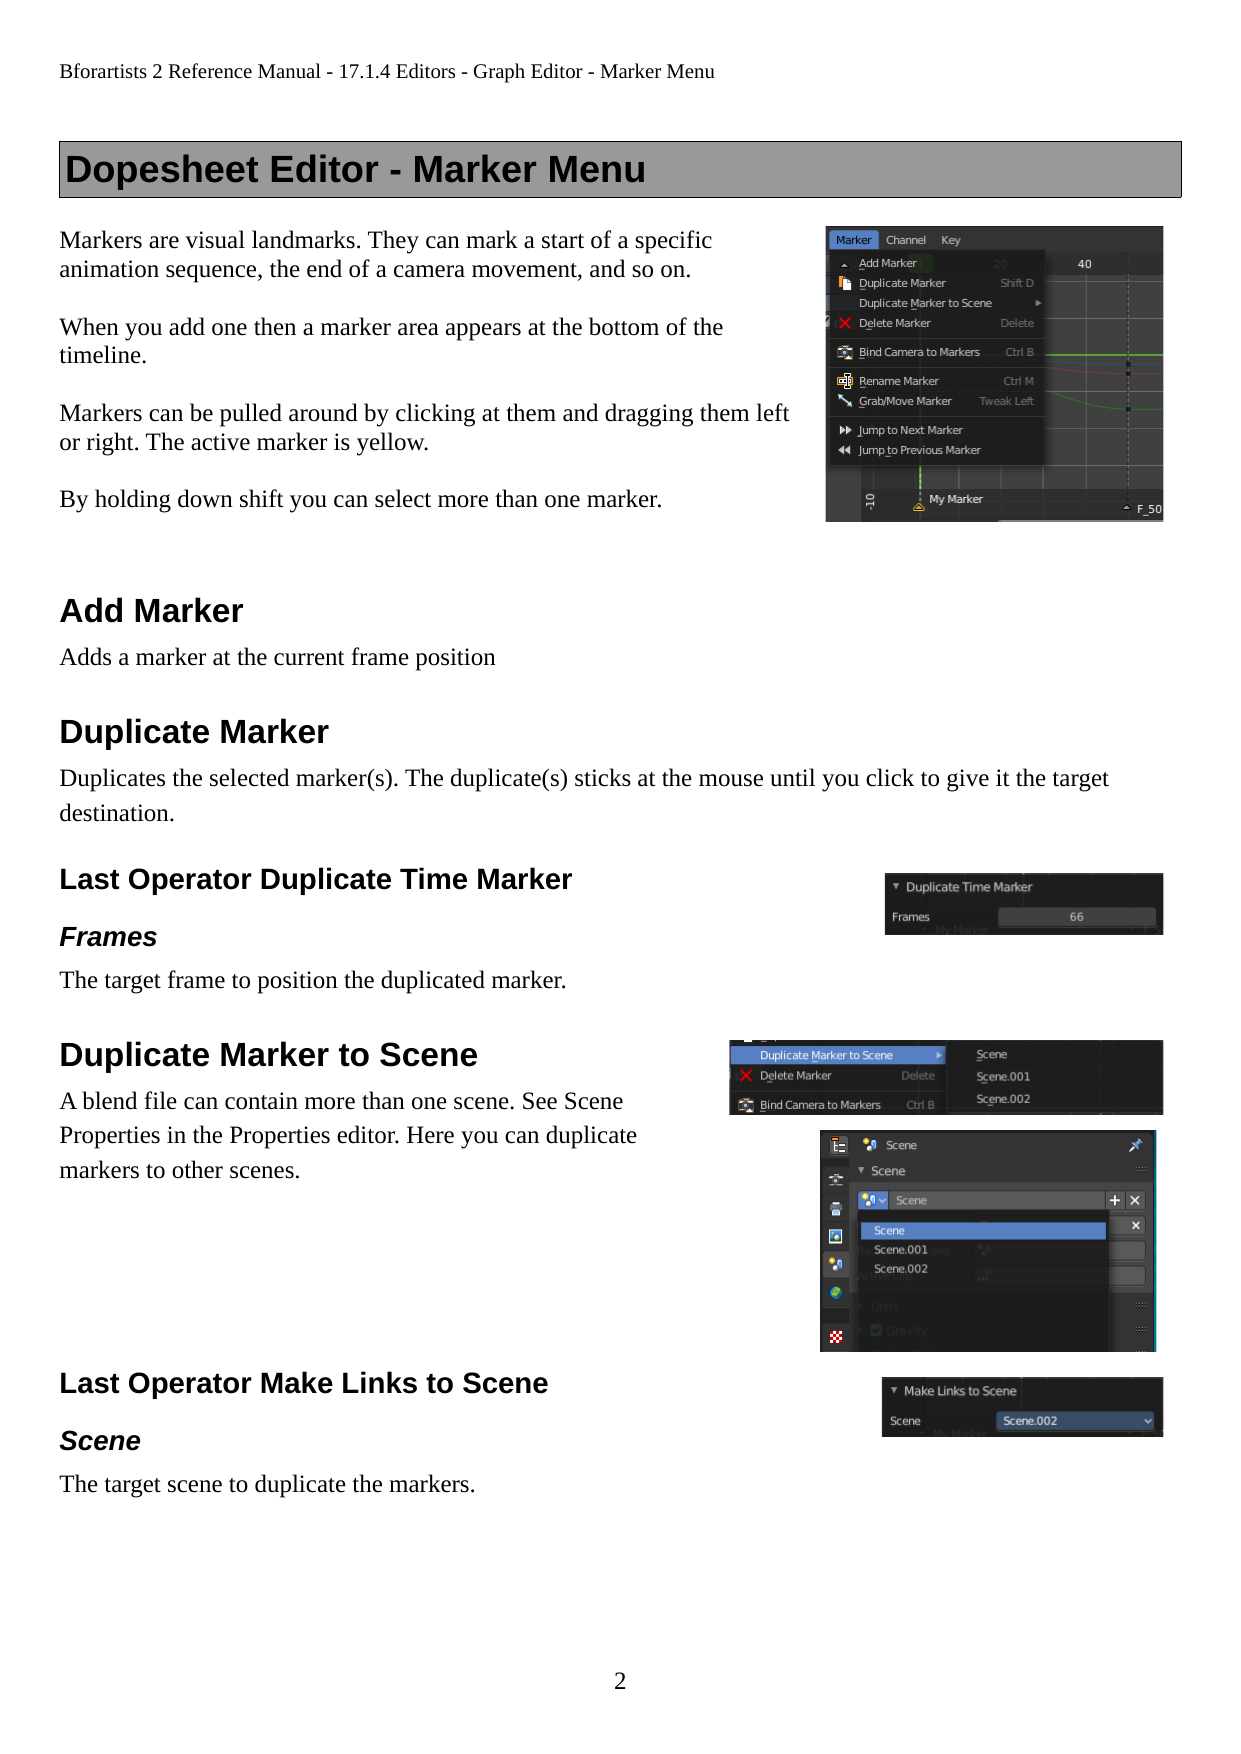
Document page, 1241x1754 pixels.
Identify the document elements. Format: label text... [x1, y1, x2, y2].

picture [881, 1377, 1164, 1437]
subtitle Scene [59, 1424, 1181, 1456]
text The target frame to position the duplicated marker. [59, 965, 1181, 993]
subtitle Duplicate Marker to Scene [59, 1034, 1181, 1073]
text Duplicates the selected marker(s). The duplicate(s) sticks at the mouse until you click to give it the target destination. [59, 763, 1181, 827]
subtitle Duplicate Marker [59, 712, 1181, 751]
text Adds a marker at the current frame position [59, 642, 1181, 671]
text By holding down shift you can select more than one marker. [59, 484, 825, 513]
text Markers can be pulled around by clicking at them and dragging them left or right. The active marker is yellow. [59, 398, 825, 455]
subtitle Last Operator Make Links to Scene [59, 1366, 1181, 1399]
picture [825, 226, 1164, 522]
text Markers are visual landmarks. They can mark a start of a specific animation sequence, the end of a camera movement, and so on. [59, 225, 1181, 283]
picture [820, 1130, 1157, 1352]
subtitle Add Marker [59, 591, 1181, 630]
subtitle Last Operator Duplicate Time Marker [59, 862, 1181, 895]
picture [729, 1040, 1164, 1115]
picture [884, 873, 1164, 935]
table_header Dopesheet Editor - Marker Menu [60, 142, 1181, 197]
text The target scene to duplicate the markers. [59, 1469, 1181, 1497]
text When you add one then a marker area appears at the bottom of the timeline. [59, 312, 825, 369]
subtitle Frames [59, 920, 1181, 952]
text A blend file can contain more than one scene. See Scene Properties in the Properties editor. Here you can duplicate markers to other scenes. [59, 1086, 1181, 1183]
